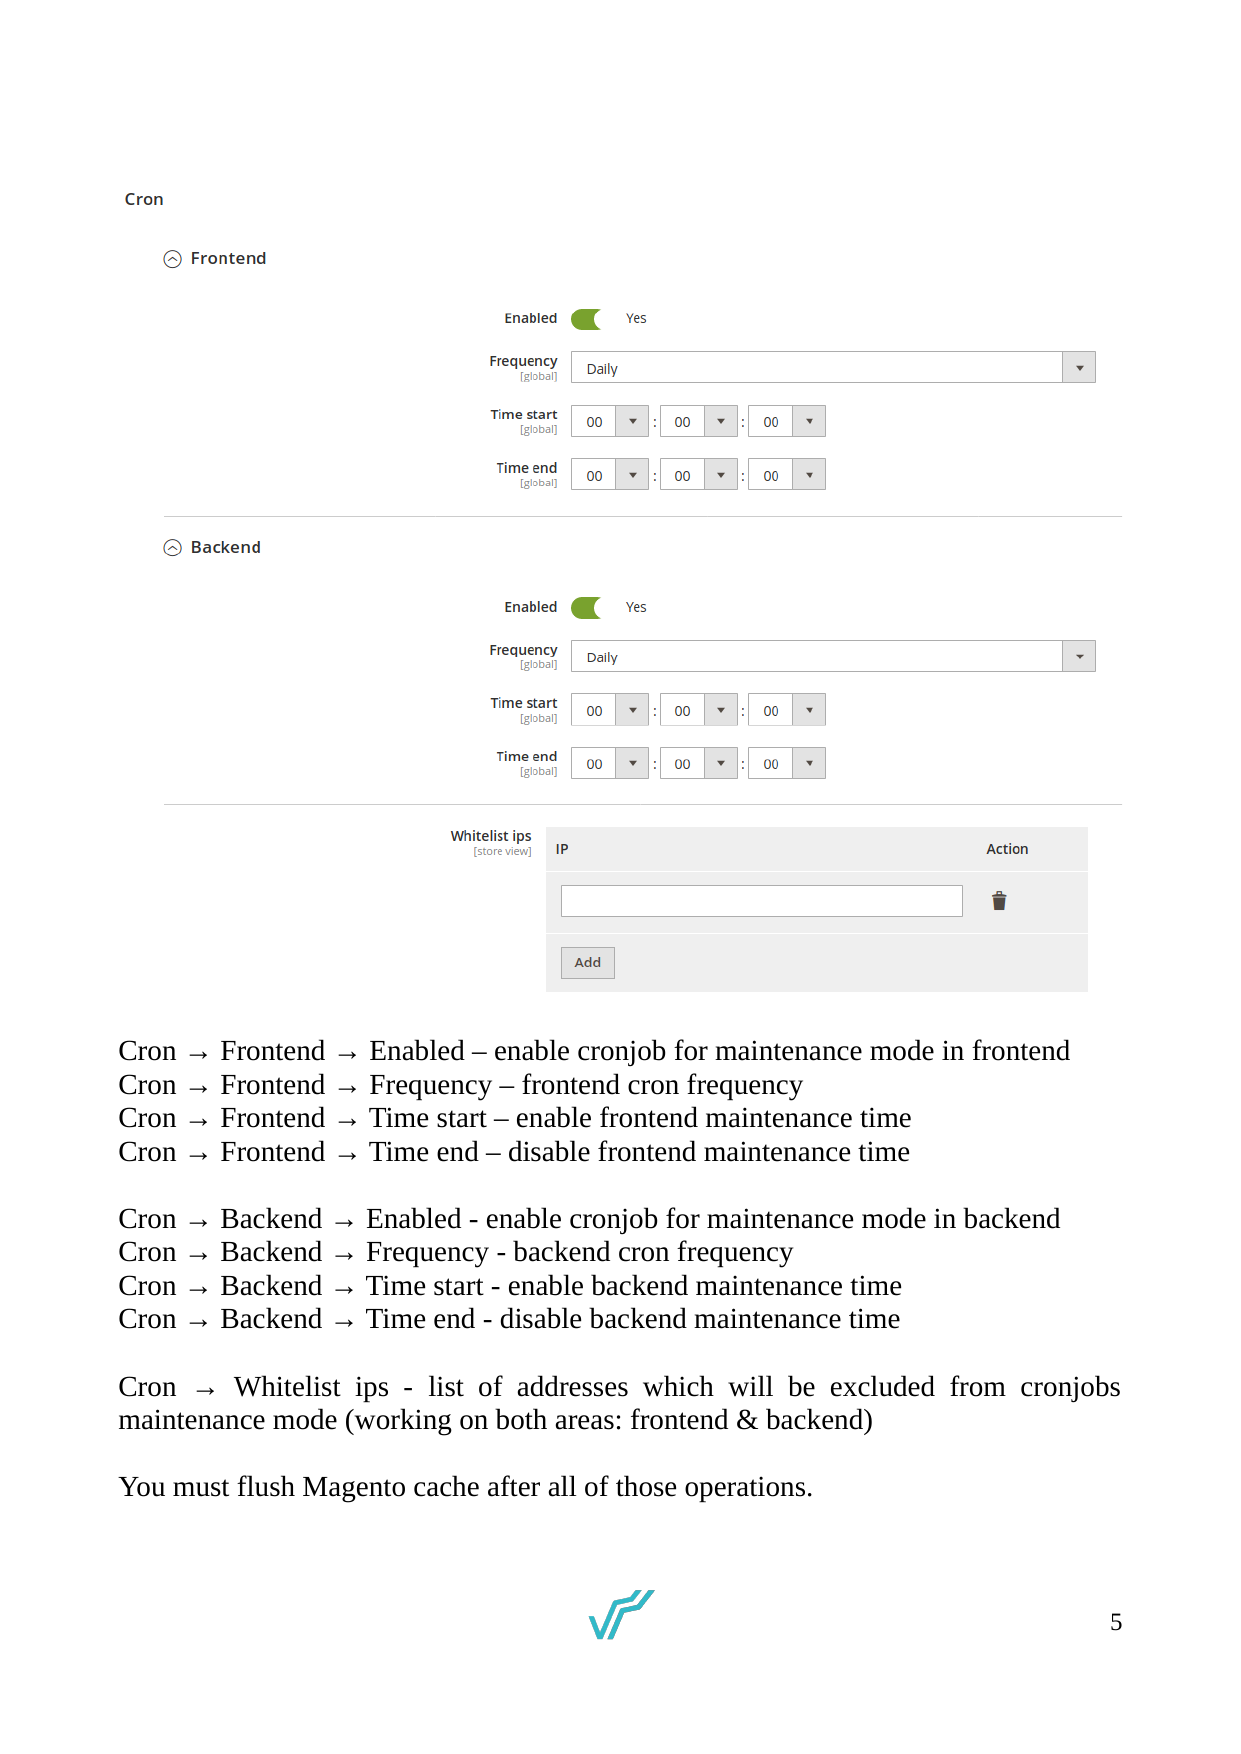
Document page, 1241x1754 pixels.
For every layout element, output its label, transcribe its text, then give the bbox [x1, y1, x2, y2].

text Cron → Frontend → Frequency – frontend cron frequency [118, 1067, 1122, 1100]
text Cron → Backend → Enabled - enable cronjob for maintenance mode in backend [118, 1201, 1122, 1234]
text You must flush Magento cache after all of those operations. [118, 1469, 1122, 1503]
text Cron → Frontend → Time start – enable frontend maintenance time [118, 1100, 1122, 1134]
text Cron → Backend → Time end - disable backend maintenance time [118, 1302, 1122, 1335]
text Cron → Frontend → Enabled – enable cronjob for maintenance mode in frontend [118, 1033, 1122, 1067]
text Cron → Frontend → Time end – disable frontend maintenance time [118, 1134, 1122, 1167]
text Cron → Whitelist ips - list of addresses which will be excluded from cronjobs maintenance mode (working on both areas: frontend & backend) [118, 1369, 1122, 1436]
text Cron → Backend → Frequency - backend cron frequency [118, 1234, 1122, 1268]
text Cron → Backend → Time start - enable backend maintenance time [118, 1268, 1122, 1302]
picture [118, 176, 1123, 1000]
picture [584, 1577, 656, 1649]
